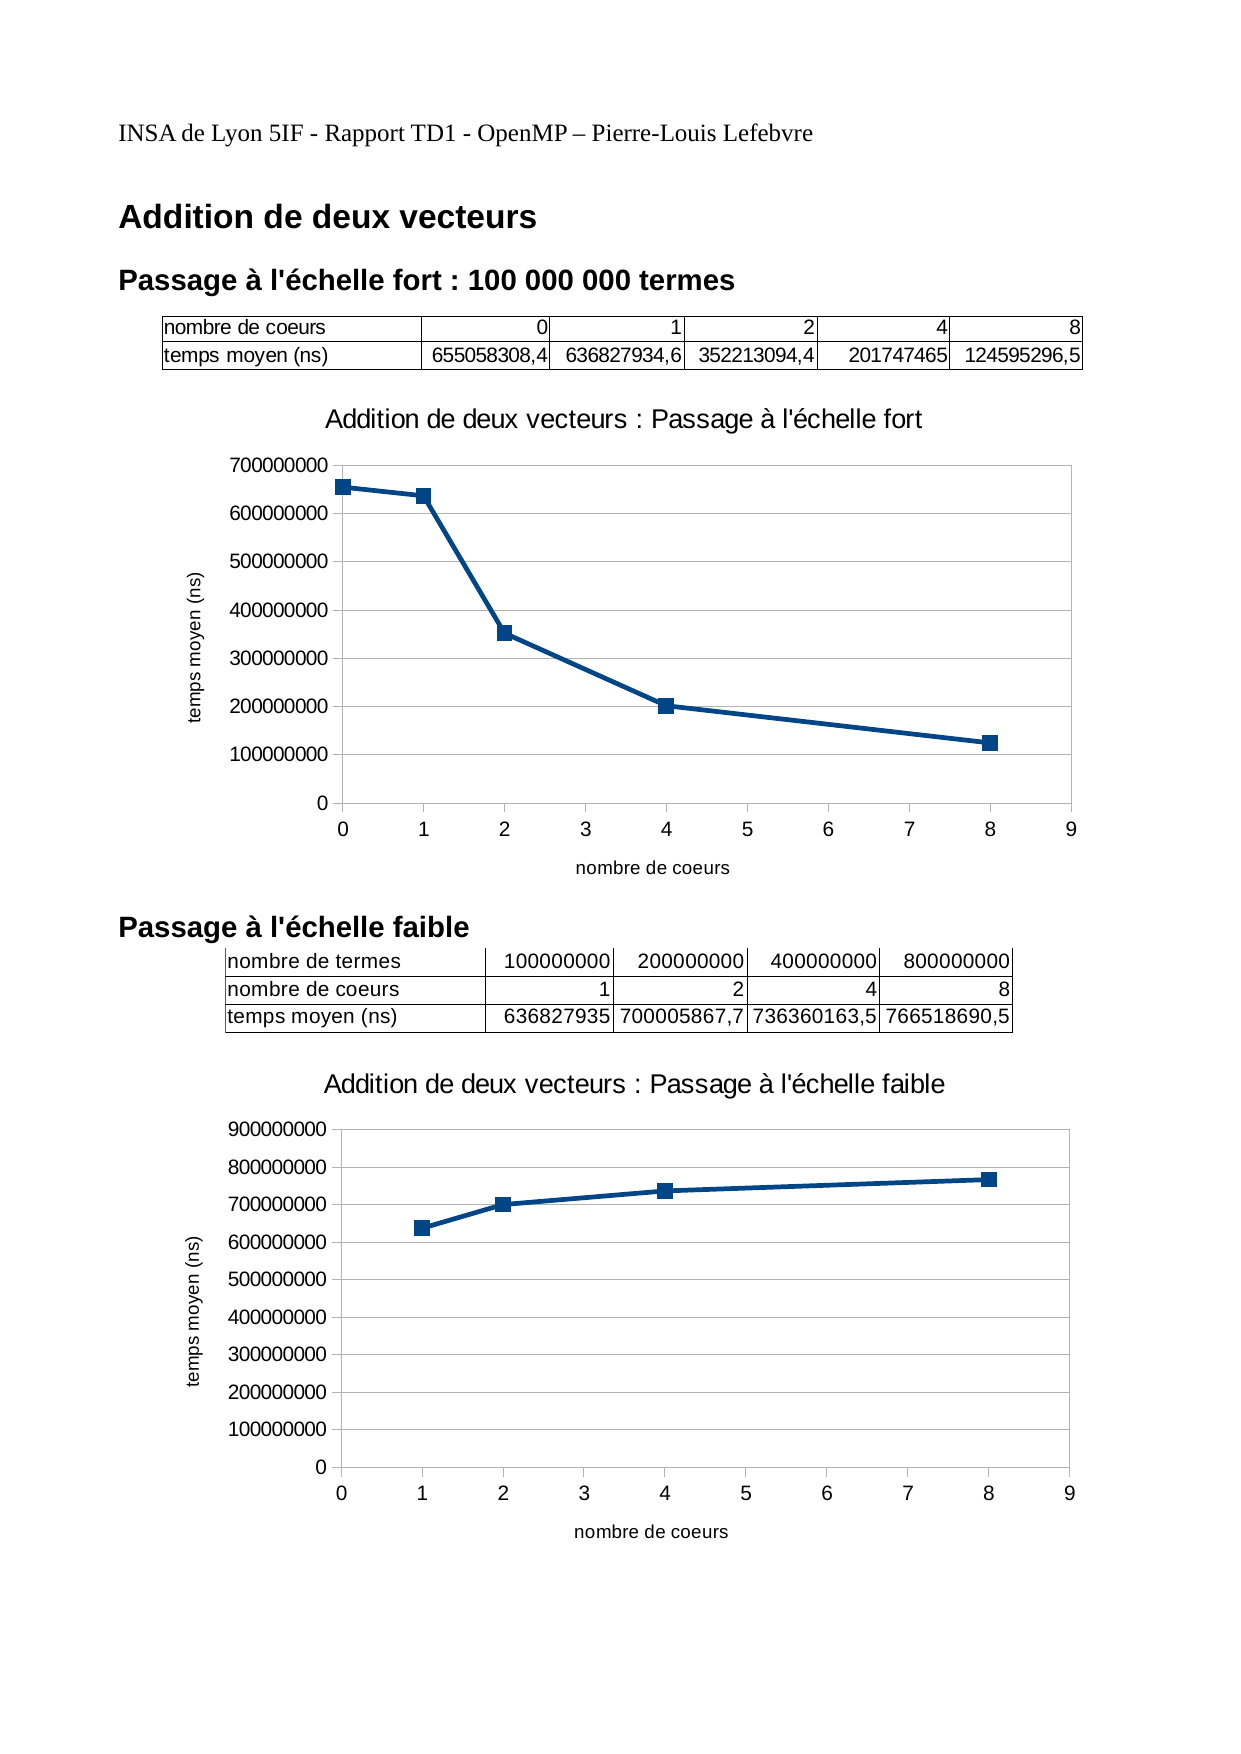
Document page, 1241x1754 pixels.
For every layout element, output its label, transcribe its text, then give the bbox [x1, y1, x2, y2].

subtitle Passage à l'échelle fort : 100 000 000 termes [118, 263, 1122, 297]
subtitle Addition de deux vecteurs [118, 197, 1122, 236]
subtitle Passage à l'échelle faible [118, 324, 1122, 944]
